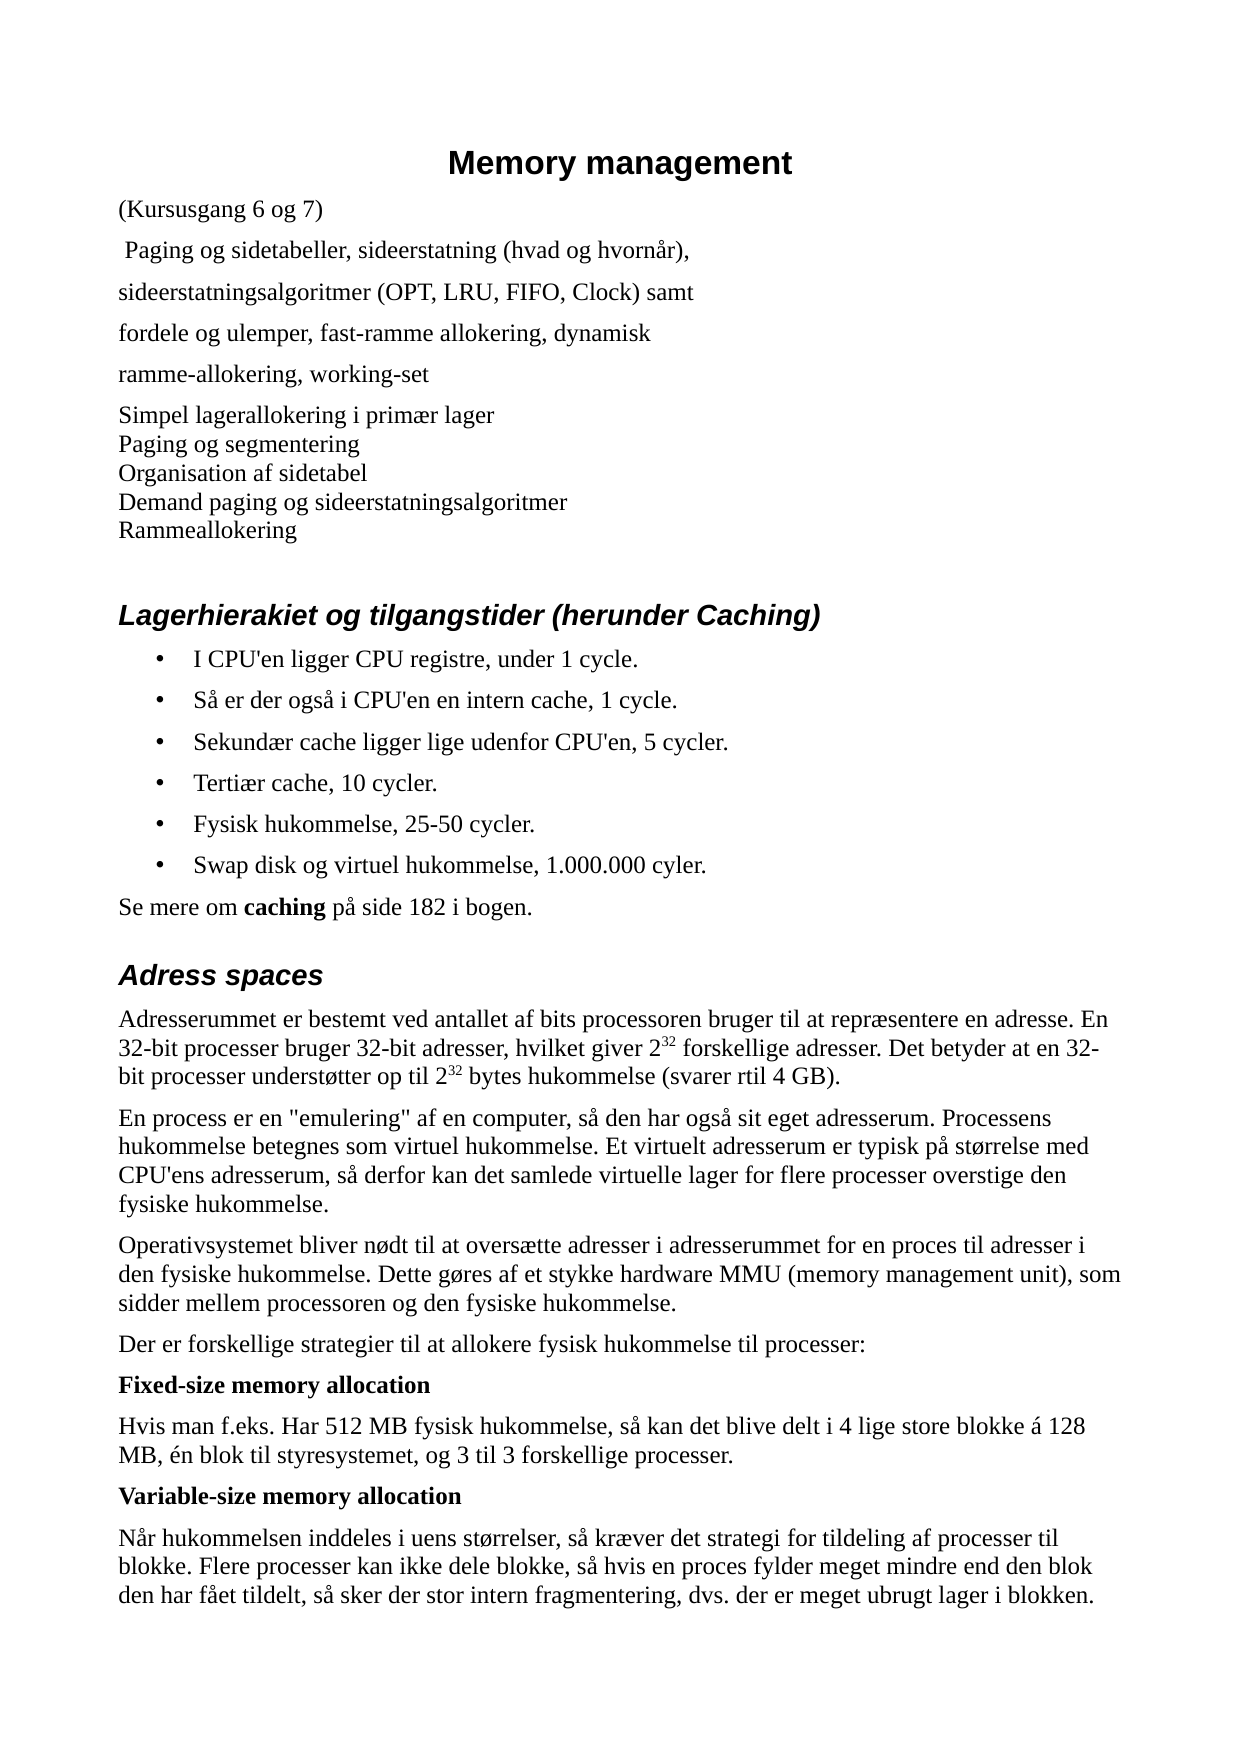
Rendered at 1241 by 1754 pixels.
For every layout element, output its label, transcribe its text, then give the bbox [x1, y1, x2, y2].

list Swap disk og virtuel hukommelse, 1.000.000 cyler. [156, 850, 1122, 879]
subtitle Lagerhierakiet og tilgangstider (herunder Caching) [118, 598, 1122, 632]
text Organisation af sidetabel [118, 458, 1122, 487]
text Hvis man f.eks. Har 512 MB fysisk hukommelse, så kan det blive delt i 4 lige store blokke á 128 MB, én blok til styresystemet, og 3 til 3 forskellige processer. [118, 1411, 1122, 1469]
list I CPU'en ligger CPU registre, under 1 cycle. [156, 644, 1122, 673]
text (Kursusgang 6 og 7) [118, 194, 1122, 223]
text Operativsystemet bliver nødt til at oversætte adresser i adresserummet for en proces til adresser i den fysiske hukommelse. Dette gøres af et stykke hardware MMU (memory management unit), som sidder mellem processoren og den fysiske hukommelse. [118, 1230, 1122, 1316]
text fordele og ulemper, fast-ramme allokering, dynamisk [118, 318, 1122, 347]
subtitle Memory management [118, 143, 1122, 182]
subtitle Adress spaces [118, 958, 1122, 991]
list Sekundær cache ligger lige udenfor CPU'en, 5 cycler. [156, 727, 1122, 755]
text Se mere om caching på side 182 i bogen. [118, 892, 1122, 920]
text En process er en "emulering" af en computer, så den har også sit eget adresserum. Processens hukommelse betegnes som virtuel hukommelse. Et virtuelt adresserum er typisk på størrelse med CPU'ens adresserum, så derfor kan det samlede virtuelle lager for flere processer overstige den fysiske hukommelse. [118, 1103, 1122, 1218]
text Demand paging og sideerstatningsalgoritmer [118, 487, 1122, 516]
text Simpel lagerallokering i primær lager [118, 401, 1122, 429]
text ramme-allokering, working-set [118, 359, 1122, 388]
text Rammeallokering [118, 516, 1122, 544]
text Variable-size memory allocation [118, 1481, 1122, 1510]
text Der er forskellige strategier til at allokere fysisk hukommelse til processer: [118, 1329, 1122, 1358]
text Adresserummet er bestemt ved antallet af bits processoren bruger til at repræsentere en adresse. En 32-bit processer bruger 32-bit adresser, hvilket giver 232 forskellige adresser. Det betyder at en 32-bit processer understøtter op til 232 bytes hukommelse (svarer rtil 4 GB). [118, 1004, 1122, 1090]
list Tertiær cache, 10 cycler. [156, 768, 1122, 797]
text sideerstatningsalgoritmer (OPT, LRU, FIFO, Clock) samt [118, 277, 1122, 306]
text Paging og segmentering [118, 429, 1122, 458]
list Fysisk hukommelse, 25-50 cycler. [156, 809, 1122, 838]
text Fixed-size memory allocation [118, 1370, 1122, 1399]
text Når hukommelsen inddeles i uens størrelser, så kræver det strategi for tildeling af processer til blokke. Flere processer kan ikke dele blokke, så hvis en proces fylder meget mindre end den blok den har fået tildelt, så sker der stor intern fragmentering, dvs. der er meget ubrugt lager i blokken. [118, 1523, 1122, 1609]
text Paging og sidetabeller, sideerstatning (hvad og hvornår), [118, 236, 1122, 264]
list Så er der også i CPU'en en intern cache, 1 cycle. [156, 685, 1122, 714]
